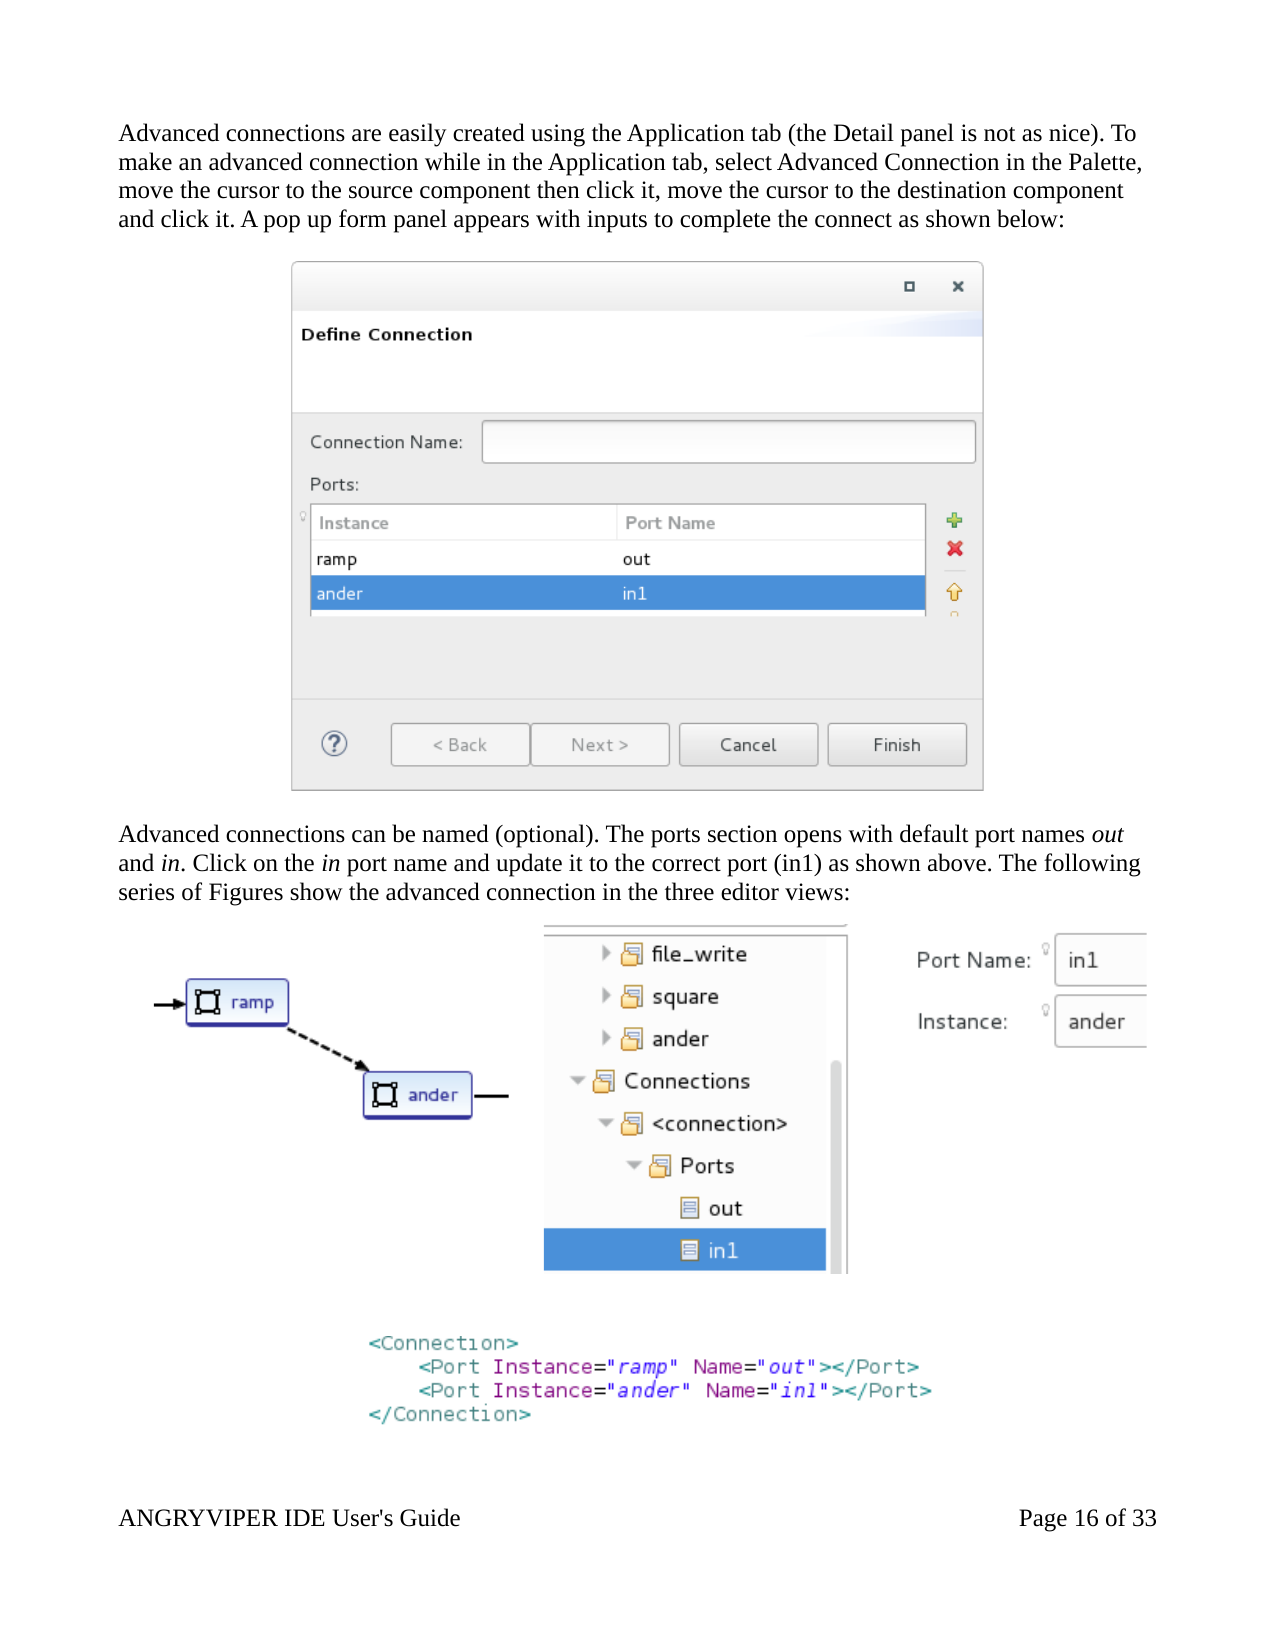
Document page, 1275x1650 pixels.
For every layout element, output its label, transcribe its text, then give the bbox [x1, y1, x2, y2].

picture [291, 261, 984, 791]
picture [543, 924, 1147, 1274]
text Advanced connections are easily created using the Application tab (the Detail panel is not as nice). To make an advanced connection while in the Application tab, select Advanced Connection in the Palette, move the cursor to the source component then click it, move the cursor to the destination component and click it. A pop up form panel appears with inputs to complete the connect as shown below: [118, 118, 1157, 233]
text Advanced connections can be named (optional). The ports section opens with default port names out and in. Click on the in port name and update it to the correct port (in1) as shown above. The following series of Figures show the advanced connection in the three editor views: [118, 819, 1157, 905]
picture [332, 1336, 943, 1426]
picture [153, 934, 509, 1150]
